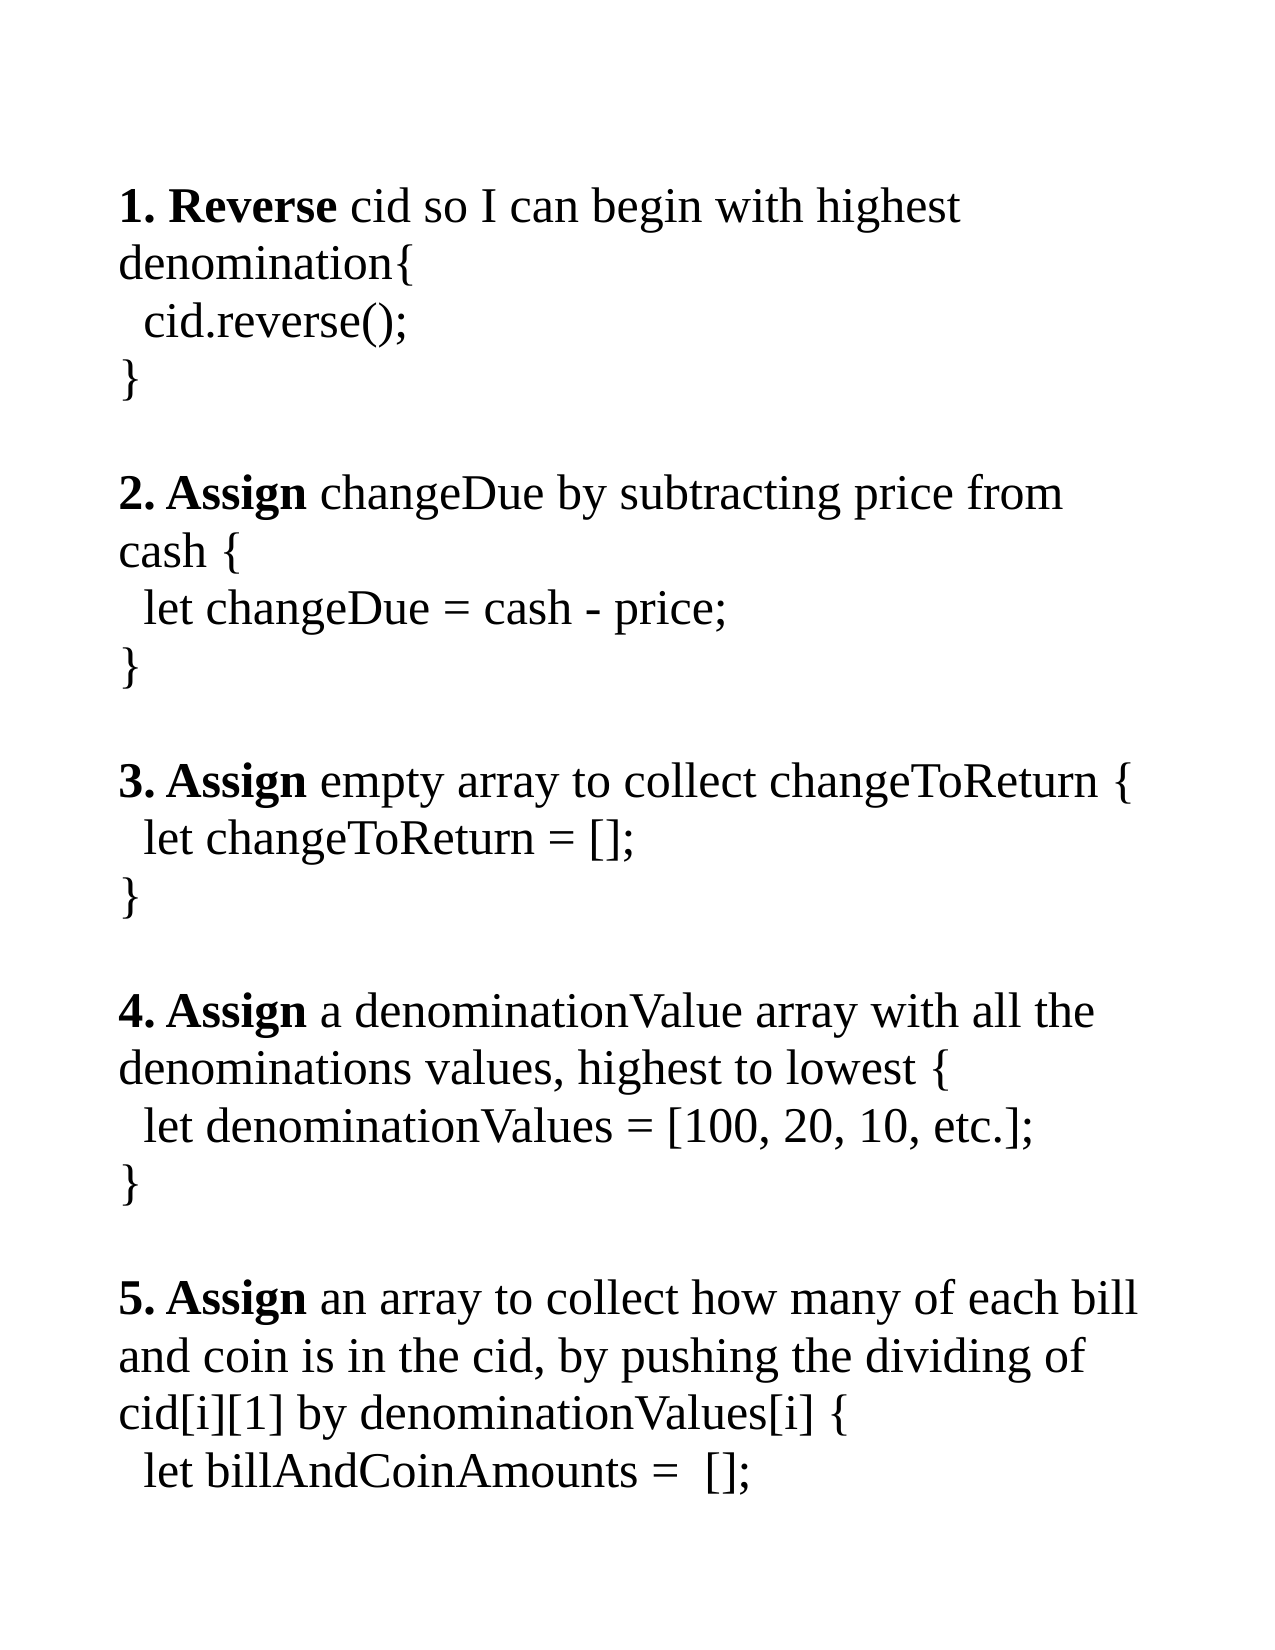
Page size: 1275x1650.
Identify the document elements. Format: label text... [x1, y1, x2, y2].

text let changeDue = cash - price; [118, 578, 1157, 636]
text 1. Reverse cid so I can begin with highest denomination{ [118, 176, 1157, 291]
text 5. Assign an array to collect how many of each bill and coin is in the cid, by pushing the dividing of cid[i][1] by denominationValues[i] { [118, 1268, 1157, 1441]
text } [118, 636, 1157, 693]
text 2. Assign changeDue by subtracting price from cash { [118, 463, 1157, 578]
text } [118, 1153, 1157, 1211]
text cid.reverse(); [118, 291, 1157, 348]
text } [118, 348, 1157, 406]
text let denominationValues = [100, 20, 10, etc.]; [118, 1096, 1157, 1153]
text let changeToReturn = []; [118, 808, 1157, 866]
text 4. Assign a denominationValue array with all the denominations values, highest to lowest { [118, 981, 1157, 1096]
text } [118, 866, 1157, 923]
text 3. Assign empty array to collect changeToReturn { [118, 751, 1157, 808]
text let billAndCoinAmounts = []; [118, 1441, 1157, 1498]
